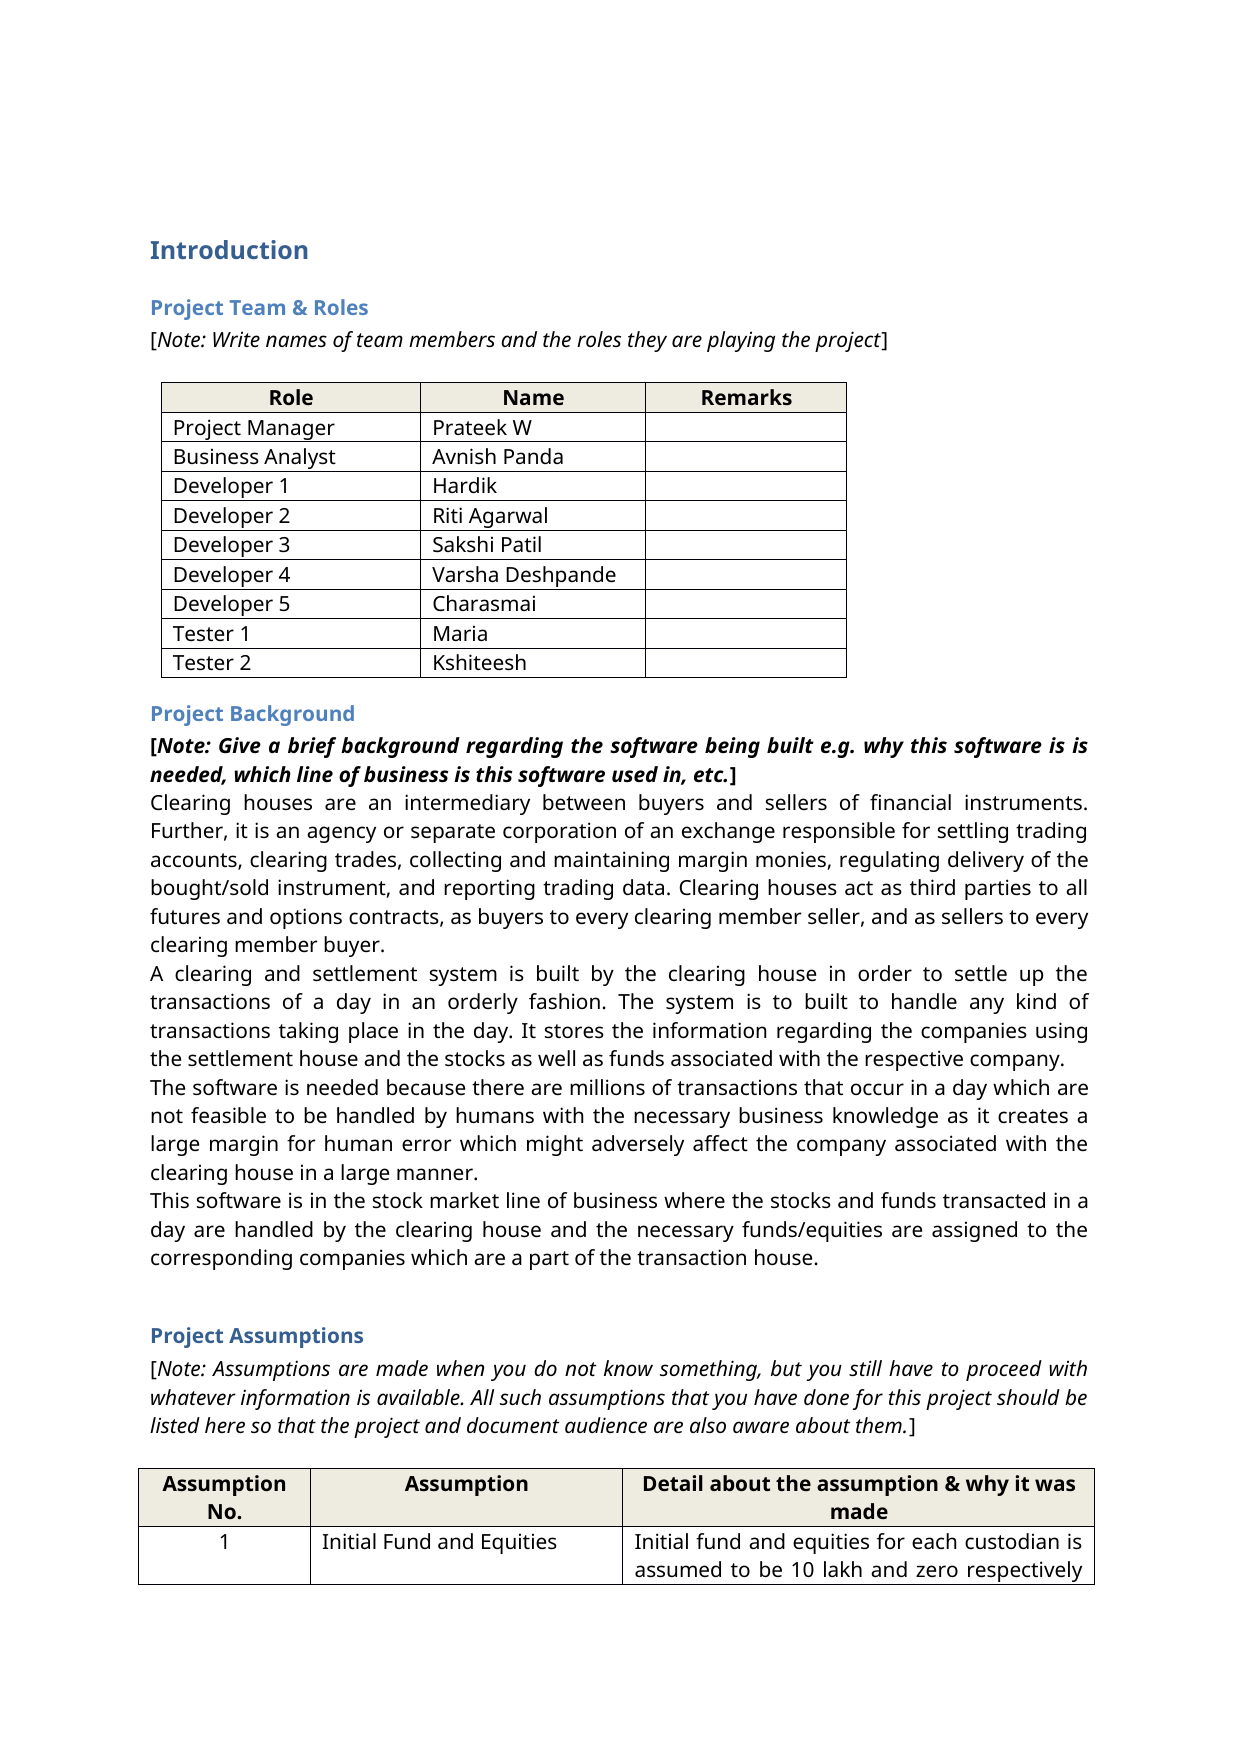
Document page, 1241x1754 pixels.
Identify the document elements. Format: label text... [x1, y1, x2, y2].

table_cell Developer 1 [162, 472, 420, 500]
subtitle Introduction [150, 233, 1090, 267]
table_cell Developer 3 [162, 531, 420, 559]
table_cell 1 [139, 1527, 310, 1584]
table_header Name [421, 383, 645, 412]
table_cell Tester 2 [162, 649, 420, 677]
table_cell [646, 619, 846, 647]
table_cell Initial Fund and Equities [311, 1527, 622, 1584]
table_cell Hardik [421, 472, 645, 500]
table_cell Business Analyst [162, 442, 420, 471]
table_cell [646, 560, 846, 588]
table_header Assumption No. [139, 1469, 310, 1526]
table_cell [646, 442, 846, 471]
text This software is in the stock market line of business where the stocks and funds transacted in a day are handled by the clearing house and the necessary funds/equities are assigned to the corresponding companies which are a part of the transaction house. [150, 1186, 1090, 1272]
text [Note: Give a brief background regarding the software being built e.g. why this software is is needed, which line of business is this software used in, etc.] [150, 731, 1090, 788]
table_cell Tester 1 [162, 619, 420, 647]
table_cell Project Manager [162, 413, 420, 441]
table_cell Developer 2 [162, 501, 420, 529]
table_header Detail about the assumption & why it was made [623, 1469, 1094, 1526]
table_header Remarks [646, 383, 846, 412]
table_cell Riti Agarwal [421, 501, 645, 529]
subtitle Project Background [150, 699, 1090, 727]
table_header Assumption [311, 1469, 622, 1526]
subtitle Project Team & Roles [150, 293, 1090, 321]
table_cell Developer 4 [162, 560, 420, 588]
text [Note: Assumptions are made when you do not know something, but you still have to proceed with whatever information is available. All such assumptions that you have done for this project should be listed here so that the project and document audience are also aware about them.] [150, 1354, 1090, 1439]
table_cell Initial fund and equities for each custodian is assumed to be 10 lakh and zero respectively [623, 1527, 1094, 1584]
table_cell [646, 649, 846, 677]
table_cell [646, 531, 846, 559]
table_cell [646, 413, 846, 441]
table_cell Maria [421, 619, 645, 647]
table_cell Developer 5 [162, 590, 420, 618]
text [Note: Write names of team members and the roles they are playing the project] [150, 325, 1090, 354]
text A clearing and settlement system is built by the clearing house in order to settle up the transactions of a day in an orderly fashion. The system is to built to handle any kind of transactions taking place in the day. It stores the information regarding the companies using the settlement house and the stocks as well as funds associated with the respective company. [150, 959, 1090, 1073]
table_header Role [162, 383, 420, 412]
text The software is needed because there are millions of transactions that occur in a day which are not feasible to be handled by humans with the necessary business knowledge as it creates a large margin for human error which might adversely affect the company associated with the clearing house in a large manner. [150, 1073, 1090, 1186]
table_cell [646, 501, 846, 529]
subtitle Project Assumptions [150, 1322, 1090, 1350]
table_cell Charasmai [421, 590, 645, 618]
table_cell Varsha Deshpande [421, 560, 645, 588]
table_cell [646, 472, 846, 500]
table_cell Avnish Panda [421, 442, 645, 471]
table_cell [646, 590, 846, 618]
table_cell Kshiteesh [421, 649, 645, 677]
table_cell Sakshi Patil [421, 531, 645, 559]
text Clearing houses are an intermediary between buyers and sellers of financial instruments. Further, it is an agency or separate corporation of an exchange responsible for settling trading accounts, clearing trades, collecting and maintaining margin monies, regulating delivery of the bought/sold instrument, and reporting trading data. Clearing houses act as third parties to all futures and options contracts, as buyers to every clearing member seller, and as sellers to every clearing member buyer. [150, 788, 1090, 959]
table_cell Prateek W [421, 413, 645, 441]
